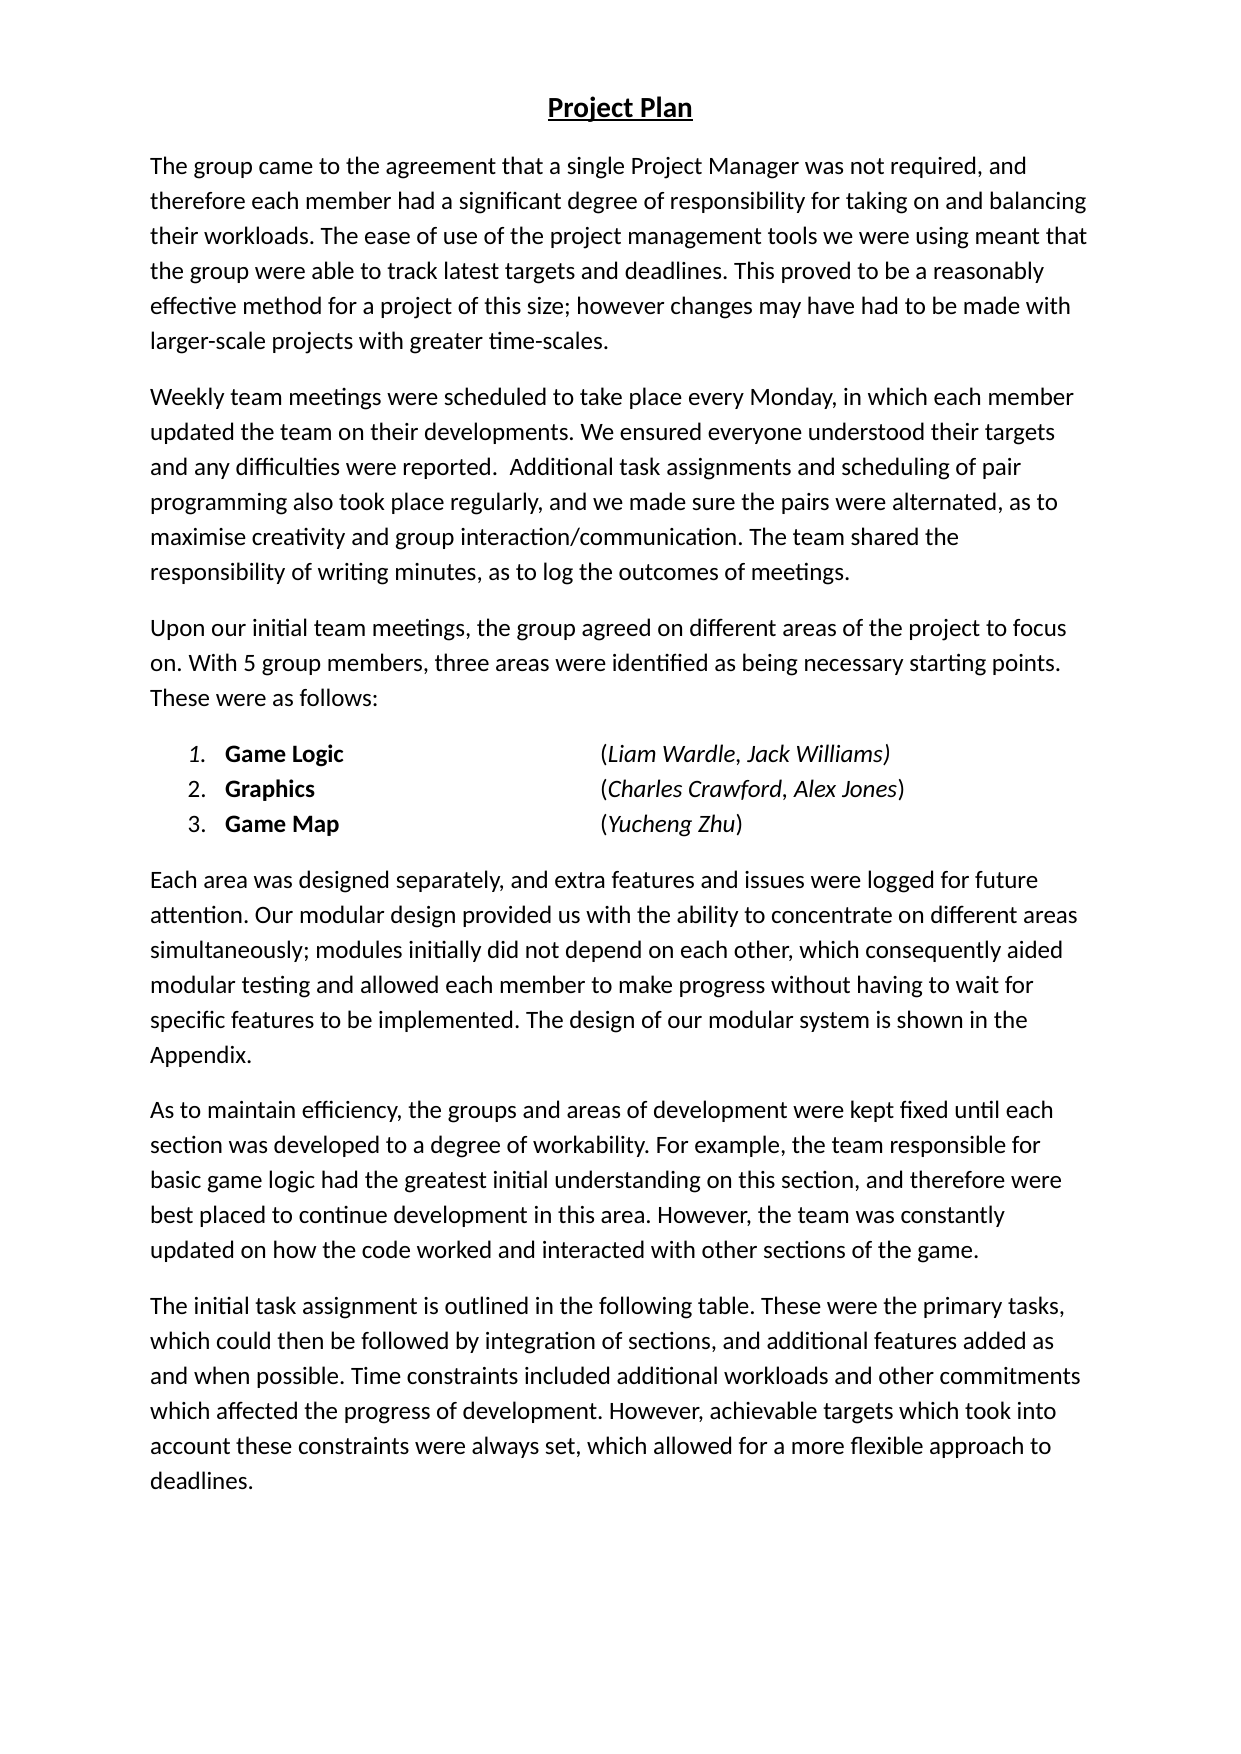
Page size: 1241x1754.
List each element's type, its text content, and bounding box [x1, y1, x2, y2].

text Upon our initial team meetings, the group agreed on different areas of the project to focus on. With 5 group members, three areas were identified as being necessary starting points. These were as follows: [150, 612, 1090, 713]
text As to maintain efficiency, the groups and areas of development were kept fixed until each section was developed to a degree of workability. For example, the team responsible for basic game logic had the greatest initial understanding on this section, and therefore were best placed to continue development in this area. However, the team was constantly updated on how the code worked and interacted with other sections of the game. [150, 1094, 1090, 1265]
text Each area was designed separately, and extra features and issues were logged for future attention. Our modular design provided us with the ability to concentrate on different areas simultaneously; modules initially did not depend on each other, which consequently aided modular testing and allowed each member to make progress without having to wait for specific features to be implemented. The design of our modular system is shown in the Appendix. [150, 864, 1090, 1069]
list Graphics (Charles Crawford, Alex Jones) [187, 773, 1090, 803]
text The group came to the agreement that a single Project Manager was not required, and therefore each member had a significant degree of responsibility for taking on and balancing their workloads. The ease of use of the project management tools we were using meant that the group were able to track latest targets and deadlines. This proved to be a reasonably effective method for a project of this size; however changes may have had to be made with larger-scale projects with greater time-scales. [150, 150, 1090, 356]
text Weekly team meetings were scheduled to take place every Monday, in which each member updated the team on their developments. We ensured everyone understood their targets and any difficulties were reported. Additional task assignments and scheduling of pair programming also took place regularly, and we made sure the pairs were alternated, as to maximise creativity and group interaction/communication. The team shared the responsibility of writing minutes, as to log the outcomes of meetings. [150, 381, 1090, 587]
text The initial task assignment is outlined in the following table. These were the primary tasks, which could then be followed by integration of sections, and additional features added as and when possible. Time constraints included additional workloads and other commitments which affected the progress of development. However, achievable targets which took into account these constraints were always set, which allowed for a more flexible approach to deadlines. [150, 1290, 1090, 1496]
text Project Plan [150, 89, 1090, 124]
list Game Map (Yucheng Zhu) [187, 808, 1090, 838]
list Game Logic (Liam Wardle, Jack Williams) [187, 738, 1090, 768]
